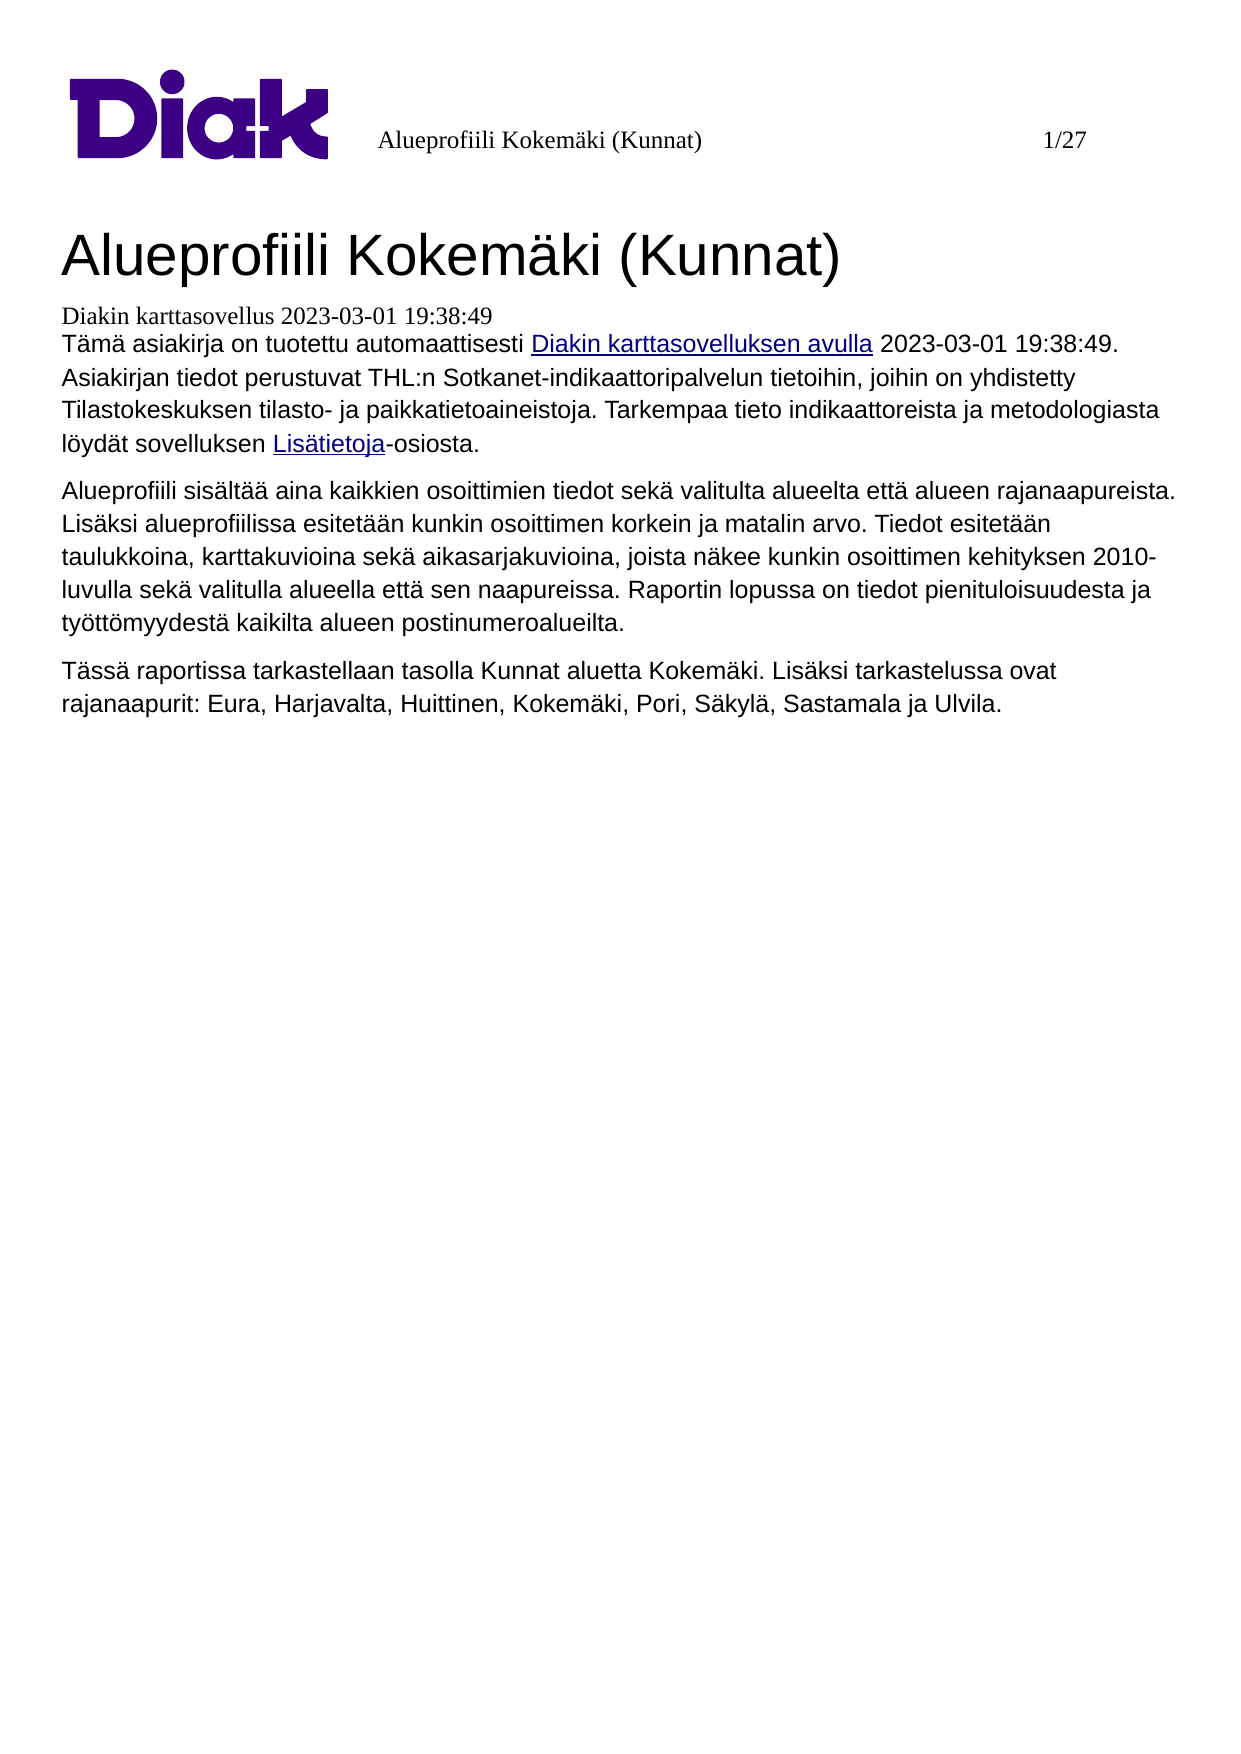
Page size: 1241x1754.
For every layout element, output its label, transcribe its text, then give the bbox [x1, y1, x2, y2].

text Alueprofiili sisältää aina kaikkien osoittimien tiedot sekä valitulta alueelta että alueen rajanaapureista. Lisäksi alueprofiilissa esitetään kunkin osoittimen korkein ja matalin arvo. Tiedot esitetään taulukkoina, karttakuvioina sekä aikasarjakuvioina, joista näkee kunkin osoittimen kehityksen 2010-luvulla sekä valitulla alueella että sen naapureissa. Raportin lopussa on tiedot pienituloisuudesta ja työttömyydestä kaikilta alueen postinumeroalueilta. [61, 476, 1179, 637]
title Alueprofiili Kokemäki (Kunnat) [61, 221, 1179, 288]
text Tämä asiakirja on tuotettu automaattisesti Diakin karttasovelluksen avulla 2023-03-01 19:38:49. Asiakirjan tiedot perustuvat THL:n Sotkanet-indikaattoripalvelun tietoihin, joihin on yhdistetty Tilastokeskuksen tilasto- ja paikkatietoaineistoja. Tarkempaa tieto indikaattoreista ja metodologiasta löydät sovelluksen Lisätietoja-osiosta. [61, 329, 1179, 457]
text Diakin karttasovellus 2023-03-01 19:38:49 [61, 301, 1179, 329]
text Tässä raportissa tarkastellaan tasolla Kunnat aluetta Kokemäki. Lisäksi tarkastelussa ovat rajanaapurit: Eura, Harjavalta, Huittinen, Kokemäki, Pori, Säkylä, Sastamala ja Ulvila. [61, 656, 1179, 718]
